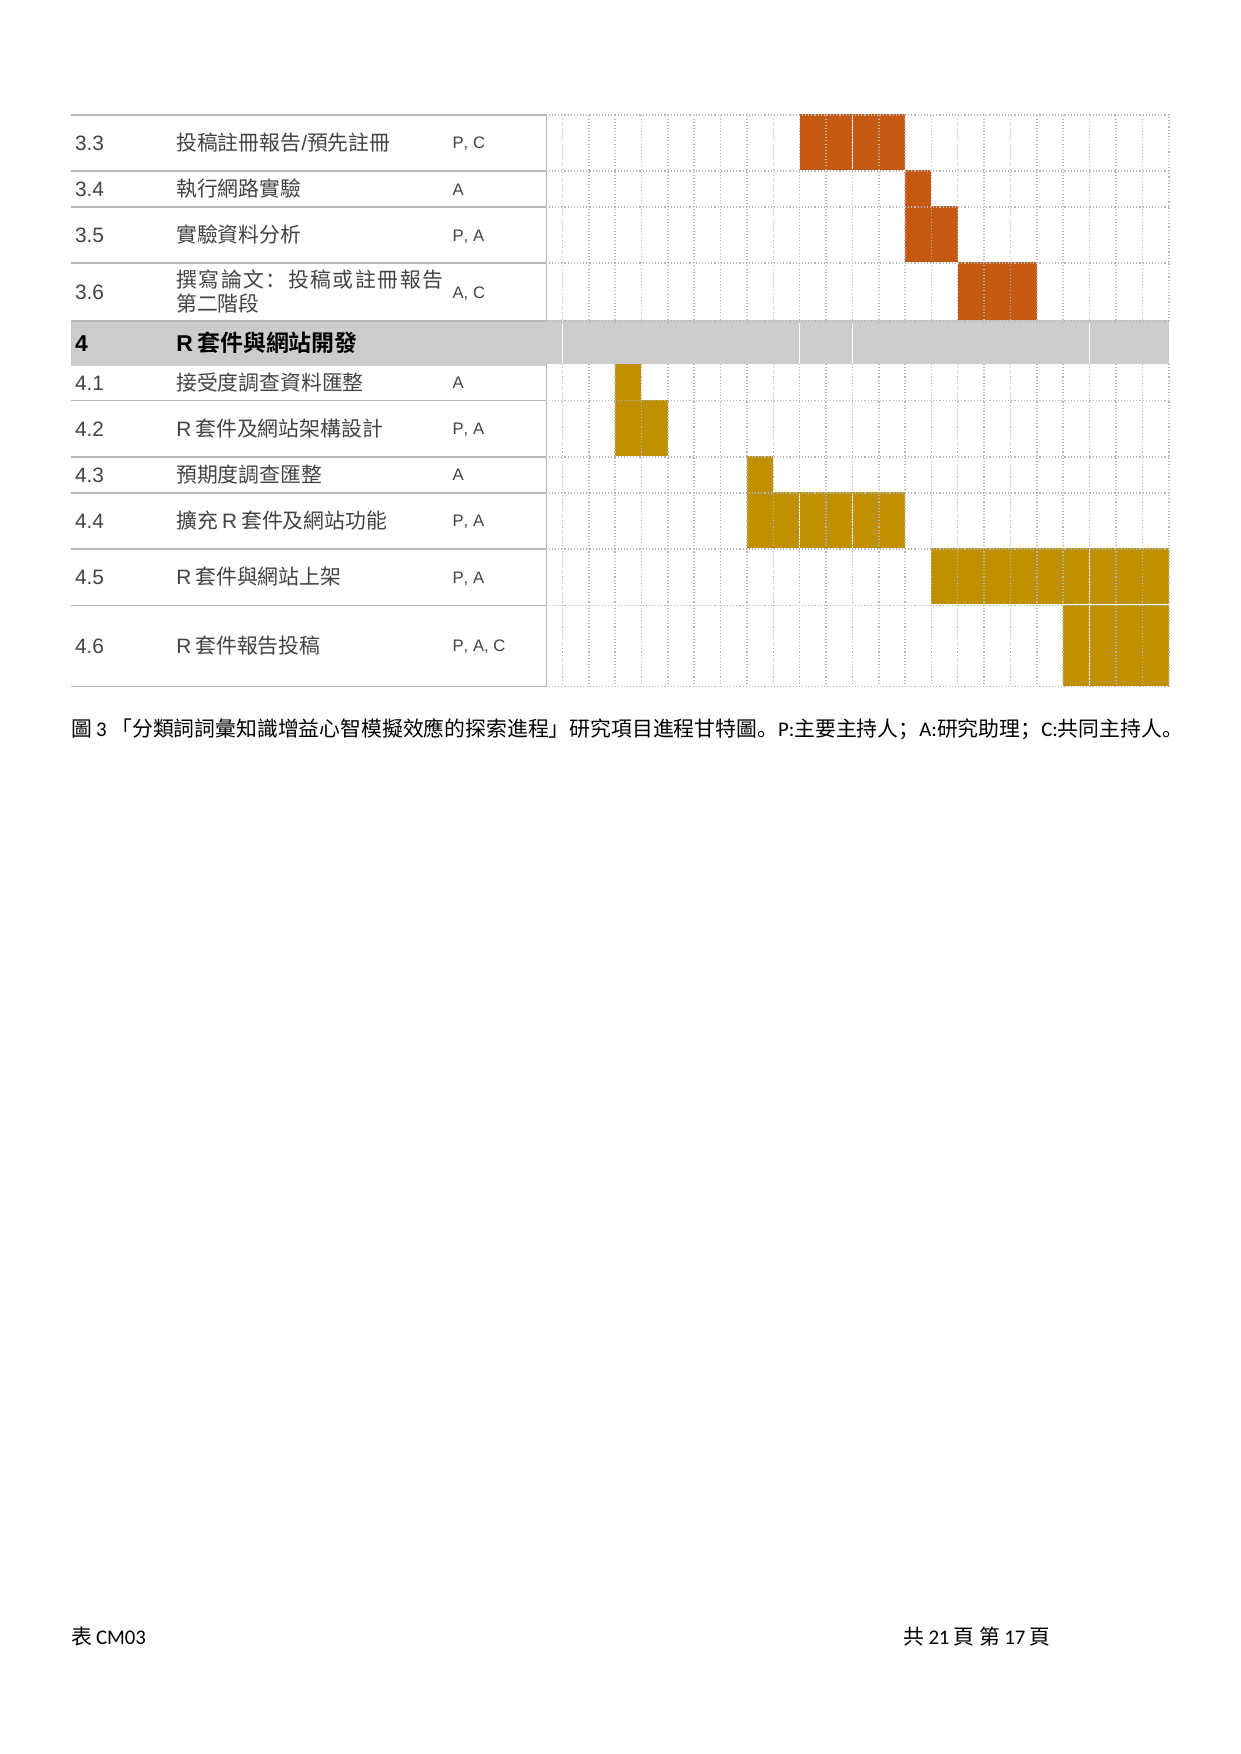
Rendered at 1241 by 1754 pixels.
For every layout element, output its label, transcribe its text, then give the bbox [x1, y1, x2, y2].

table_cell [1010, 114, 1037, 170]
table_cell [668, 170, 694, 206]
table_cell [589, 364, 615, 400]
table_cell [668, 114, 694, 170]
table_cell [905, 400, 931, 456]
table_cell [589, 114, 615, 170]
table_cell [721, 206, 747, 262]
table_cell [931, 320, 958, 364]
table_cell [931, 206, 958, 262]
table_cell 執行網路實驗 [172, 172, 448, 206]
table_cell [931, 114, 958, 170]
table_cell [879, 400, 905, 456]
table_cell [773, 400, 799, 456]
table_cell [563, 320, 589, 364]
table_cell [958, 206, 984, 262]
table_cell [800, 170, 826, 206]
table_cell [826, 456, 852, 492]
table_cell [563, 456, 589, 492]
table_cell [984, 262, 1010, 320]
table_cell [853, 262, 879, 320]
table_cell [1037, 548, 1063, 604]
table_cell [563, 605, 589, 686]
table_cell P, A [448, 208, 546, 262]
table_cell [1063, 400, 1089, 456]
table_cell [641, 548, 668, 604]
table_cell [448, 322, 546, 364]
table_cell [1090, 206, 1116, 262]
table_cell [721, 456, 747, 492]
table_cell [668, 320, 694, 364]
table_cell [879, 548, 905, 604]
table_cell 3.5 [71, 208, 172, 262]
table_cell [694, 262, 721, 320]
table_cell [547, 548, 562, 604]
table_cell [547, 605, 562, 686]
table_cell [773, 492, 799, 548]
table_cell [853, 206, 879, 262]
table_cell [905, 170, 931, 206]
table_cell [641, 400, 668, 456]
table_cell [931, 364, 958, 400]
table_cell 實驗資料分析 [172, 208, 448, 262]
table_cell [615, 262, 641, 320]
table_cell [1116, 206, 1142, 262]
table_cell [1010, 170, 1037, 206]
table_cell [1010, 206, 1037, 262]
table_cell [694, 114, 721, 170]
table_cell [931, 170, 958, 206]
table_cell [668, 492, 694, 548]
table_cell [1037, 400, 1063, 456]
table_cell [958, 262, 984, 320]
table_cell [615, 114, 641, 170]
table_cell [721, 114, 747, 170]
table_cell [1142, 605, 1169, 686]
table_cell [984, 114, 1010, 170]
table_cell [721, 605, 747, 686]
table_cell [800, 206, 826, 262]
table_cell [547, 400, 562, 456]
table_cell [1116, 114, 1142, 170]
table_cell A, C [448, 264, 546, 320]
table_cell [879, 456, 905, 492]
table_cell [1010, 400, 1037, 456]
table_cell [547, 456, 562, 492]
table_cell [826, 605, 852, 686]
table_cell [1063, 114, 1089, 170]
table_cell [853, 548, 879, 604]
table_cell [1142, 400, 1169, 456]
table_cell [1142, 114, 1169, 170]
table_cell [721, 170, 747, 206]
table_cell [905, 114, 931, 170]
table_cell [563, 492, 589, 548]
table_cell 3.4 [71, 172, 172, 206]
table_cell [641, 456, 668, 492]
table_cell [1063, 364, 1089, 400]
table_cell [747, 364, 773, 400]
table_cell 投稿註冊報告/預先註冊 [172, 116, 448, 170]
table_cell [853, 114, 879, 170]
table_cell [694, 364, 721, 400]
table_cell [589, 400, 615, 456]
table_cell [773, 548, 799, 604]
table_cell [721, 548, 747, 604]
table_cell [1010, 605, 1037, 686]
table_cell [1116, 492, 1142, 548]
table_cell [615, 400, 641, 456]
table_cell [931, 400, 958, 456]
table_cell [879, 262, 905, 320]
table_cell [615, 456, 641, 492]
table_cell [905, 492, 931, 548]
table_cell A [448, 458, 546, 492]
table_cell [563, 400, 589, 456]
table_cell [546, 320, 562, 364]
table_cell [1037, 456, 1063, 492]
table_cell [694, 548, 721, 604]
table_cell [1037, 320, 1063, 364]
table_cell 預期度調查匯整 [172, 458, 448, 492]
table_cell [879, 492, 905, 548]
table_cell [984, 605, 1010, 686]
table_cell [984, 170, 1010, 206]
table_cell [589, 456, 615, 492]
table_cell [1010, 364, 1037, 400]
table_cell 3.3 [71, 116, 172, 170]
table_cell [747, 114, 773, 170]
table_cell [984, 320, 1010, 364]
table_cell [641, 364, 668, 400]
table_cell [563, 548, 589, 604]
table_cell [773, 170, 799, 206]
table_cell [800, 262, 826, 320]
table_cell 撰寫論文：投稿或註冊報告第二階段 [172, 264, 448, 320]
table_cell [905, 262, 931, 320]
table_cell [547, 114, 562, 170]
table_cell [668, 206, 694, 262]
table_cell [747, 170, 773, 206]
table_cell [547, 492, 562, 548]
table_cell [1010, 262, 1037, 320]
table_cell [747, 400, 773, 456]
table_cell [879, 605, 905, 686]
table_cell [668, 400, 694, 456]
table_cell [747, 548, 773, 604]
table_cell [694, 456, 721, 492]
table_cell [1142, 170, 1169, 206]
table_cell [747, 492, 773, 548]
table_cell 4.1 [71, 366, 172, 400]
table_cell [826, 320, 852, 364]
table_cell [589, 320, 615, 364]
table_cell [1063, 548, 1089, 604]
table_cell [1142, 206, 1169, 262]
table_cell [1116, 170, 1142, 206]
table_cell [1037, 492, 1063, 548]
table_cell [589, 605, 615, 686]
table_cell [641, 320, 668, 364]
table_cell P, A [448, 550, 546, 604]
table_cell [589, 262, 615, 320]
table_cell 4 [71, 322, 172, 364]
table_cell [1090, 114, 1116, 170]
table_cell [800, 320, 826, 364]
table_cell [1142, 364, 1169, 400]
table_cell [853, 400, 879, 456]
table_cell [1090, 364, 1116, 400]
table_cell [1063, 492, 1089, 548]
table_cell [984, 492, 1010, 548]
table_cell [879, 114, 905, 170]
table_cell [721, 400, 747, 456]
table_cell [563, 262, 589, 320]
table_cell [747, 456, 773, 492]
table_cell [1090, 400, 1116, 456]
table_cell [547, 364, 562, 400]
table_cell [721, 492, 747, 548]
table_cell [721, 320, 747, 364]
table_cell [1010, 456, 1037, 492]
table_cell [1037, 364, 1063, 400]
table_cell [800, 114, 826, 170]
table_cell [931, 492, 958, 548]
table_cell [879, 170, 905, 206]
table_cell [615, 320, 641, 364]
table_cell [589, 548, 615, 604]
table_cell P, A, C [448, 606, 546, 686]
table_cell 4.3 [71, 458, 172, 492]
table_cell [984, 364, 1010, 400]
table_cell R套件及網站架構設計 [172, 401, 448, 456]
table_cell [615, 364, 641, 400]
table_cell [800, 492, 826, 548]
table_cell [641, 262, 668, 320]
table_cell [826, 548, 852, 604]
table_cell [773, 262, 799, 320]
table_cell [1090, 605, 1116, 686]
table_cell [1090, 320, 1116, 364]
table_cell [773, 206, 799, 262]
table_cell [905, 364, 931, 400]
table_cell [931, 262, 958, 320]
table_cell [563, 364, 589, 400]
table_cell [1142, 262, 1169, 320]
table_cell A [448, 366, 546, 400]
table_cell [1116, 262, 1142, 320]
table_cell [1010, 320, 1037, 364]
table_cell [826, 364, 852, 400]
table_cell [958, 364, 984, 400]
table_cell [800, 456, 826, 492]
table_cell [694, 206, 721, 262]
table_cell [984, 400, 1010, 456]
table_cell [694, 605, 721, 686]
table_cell [694, 320, 721, 364]
table_cell [747, 262, 773, 320]
table_cell [747, 320, 773, 364]
table_cell [615, 492, 641, 548]
table_cell 4.4 [71, 494, 172, 548]
table_cell [563, 206, 589, 262]
table_cell [563, 170, 589, 206]
table_cell [958, 114, 984, 170]
table_cell [721, 262, 747, 320]
table_cell [615, 605, 641, 686]
table_cell [641, 170, 668, 206]
table_cell [1037, 206, 1063, 262]
table_cell [853, 320, 879, 364]
table_cell [958, 456, 984, 492]
table_cell [773, 320, 799, 364]
table_cell [641, 492, 668, 548]
table_cell P, C [448, 116, 546, 170]
table_cell [668, 605, 694, 686]
table_cell [1063, 262, 1089, 320]
table_cell [641, 206, 668, 262]
table_cell [826, 262, 852, 320]
table_cell [931, 456, 958, 492]
table_cell 3.6 [71, 264, 172, 320]
table_cell [668, 364, 694, 400]
table_cell 4.2 [71, 401, 172, 456]
table_cell [879, 320, 905, 364]
table_cell P, A [448, 494, 546, 548]
table_cell [931, 605, 958, 686]
text 圖3 「分類詞詞彙知識增益心智模擬效應的探索進程」研究項目進程甘特圖。P:主要主持人；A:研究助理；C:共同主持人。 [71, 713, 1169, 743]
table_cell R套件與網站上架 [172, 550, 448, 604]
table_cell [958, 548, 984, 604]
table_cell [641, 605, 668, 686]
table_cell [958, 320, 984, 364]
table_cell [1010, 492, 1037, 548]
table_cell [1090, 492, 1116, 548]
table_cell [984, 456, 1010, 492]
table_cell [1063, 456, 1089, 492]
table_cell [615, 206, 641, 262]
table_cell [1037, 114, 1063, 170]
table_cell R套件報告投稿 [172, 606, 448, 686]
table_cell [694, 492, 721, 548]
table_cell [800, 548, 826, 604]
table_cell 4.6 [71, 606, 172, 686]
table_cell [931, 548, 958, 604]
table_cell 4.5 [71, 550, 172, 604]
table_cell [826, 114, 852, 170]
table_cell [1090, 548, 1116, 604]
table_cell 接受度調查資料匯整 [172, 366, 448, 400]
table_cell [1116, 320, 1142, 364]
table_cell [984, 548, 1010, 604]
table_cell [879, 206, 905, 262]
table_cell [853, 170, 879, 206]
table_cell [826, 400, 852, 456]
table_cell [905, 320, 931, 364]
table_cell [1063, 206, 1089, 262]
table_cell [826, 206, 852, 262]
table_cell [615, 170, 641, 206]
table_cell [773, 605, 799, 686]
table_cell [826, 492, 852, 548]
table_cell [1142, 492, 1169, 548]
table_cell [1090, 262, 1116, 320]
table_cell [547, 206, 562, 262]
table_cell [589, 170, 615, 206]
table_cell [958, 400, 984, 456]
table_cell [1063, 320, 1089, 364]
table_cell [547, 262, 562, 320]
table_cell [853, 492, 879, 548]
table_cell [905, 548, 931, 604]
table_cell [1037, 170, 1063, 206]
table_cell [747, 206, 773, 262]
table_cell [547, 170, 562, 206]
table_cell [1063, 605, 1089, 686]
table_cell [1063, 170, 1089, 206]
table_cell [800, 364, 826, 400]
table_cell [615, 548, 641, 604]
table_cell [668, 456, 694, 492]
table_cell [1116, 400, 1142, 456]
table_cell [1037, 262, 1063, 320]
table_cell P, A [448, 401, 546, 456]
table_cell [853, 456, 879, 492]
table_cell [958, 170, 984, 206]
table_cell [1090, 456, 1116, 492]
table_cell [589, 492, 615, 548]
table_cell [826, 170, 852, 206]
table_cell [800, 605, 826, 686]
table_cell A [448, 172, 546, 206]
table_cell [694, 170, 721, 206]
table_cell [773, 114, 799, 170]
table_cell 擴充R套件及網站功能 [172, 494, 448, 548]
table_cell [694, 400, 721, 456]
table_cell [1116, 548, 1142, 604]
table_cell [958, 605, 984, 686]
table_cell [879, 364, 905, 400]
table_cell [589, 206, 615, 262]
table_cell [1116, 605, 1142, 686]
table_cell [984, 206, 1010, 262]
table_cell [1090, 170, 1116, 206]
table_cell [800, 400, 826, 456]
table_cell [563, 114, 589, 170]
table_cell [773, 456, 799, 492]
table_cell [747, 605, 773, 686]
table_cell [905, 206, 931, 262]
table_cell [958, 492, 984, 548]
table_cell [853, 364, 879, 400]
table_cell [1142, 548, 1169, 604]
table_cell [668, 262, 694, 320]
table_cell [1010, 548, 1037, 604]
table_cell [1037, 605, 1063, 686]
table_cell [1142, 456, 1169, 492]
table_cell [641, 114, 668, 170]
table_cell R套件與網站開發 [172, 322, 448, 364]
table_cell [905, 605, 931, 686]
table_cell [773, 364, 799, 400]
table_cell [1116, 364, 1142, 400]
table_cell [721, 364, 747, 400]
table_cell [668, 548, 694, 604]
table_cell [853, 605, 879, 686]
table_cell [1116, 456, 1142, 492]
table_cell [1142, 320, 1169, 364]
table_cell [905, 456, 931, 492]
